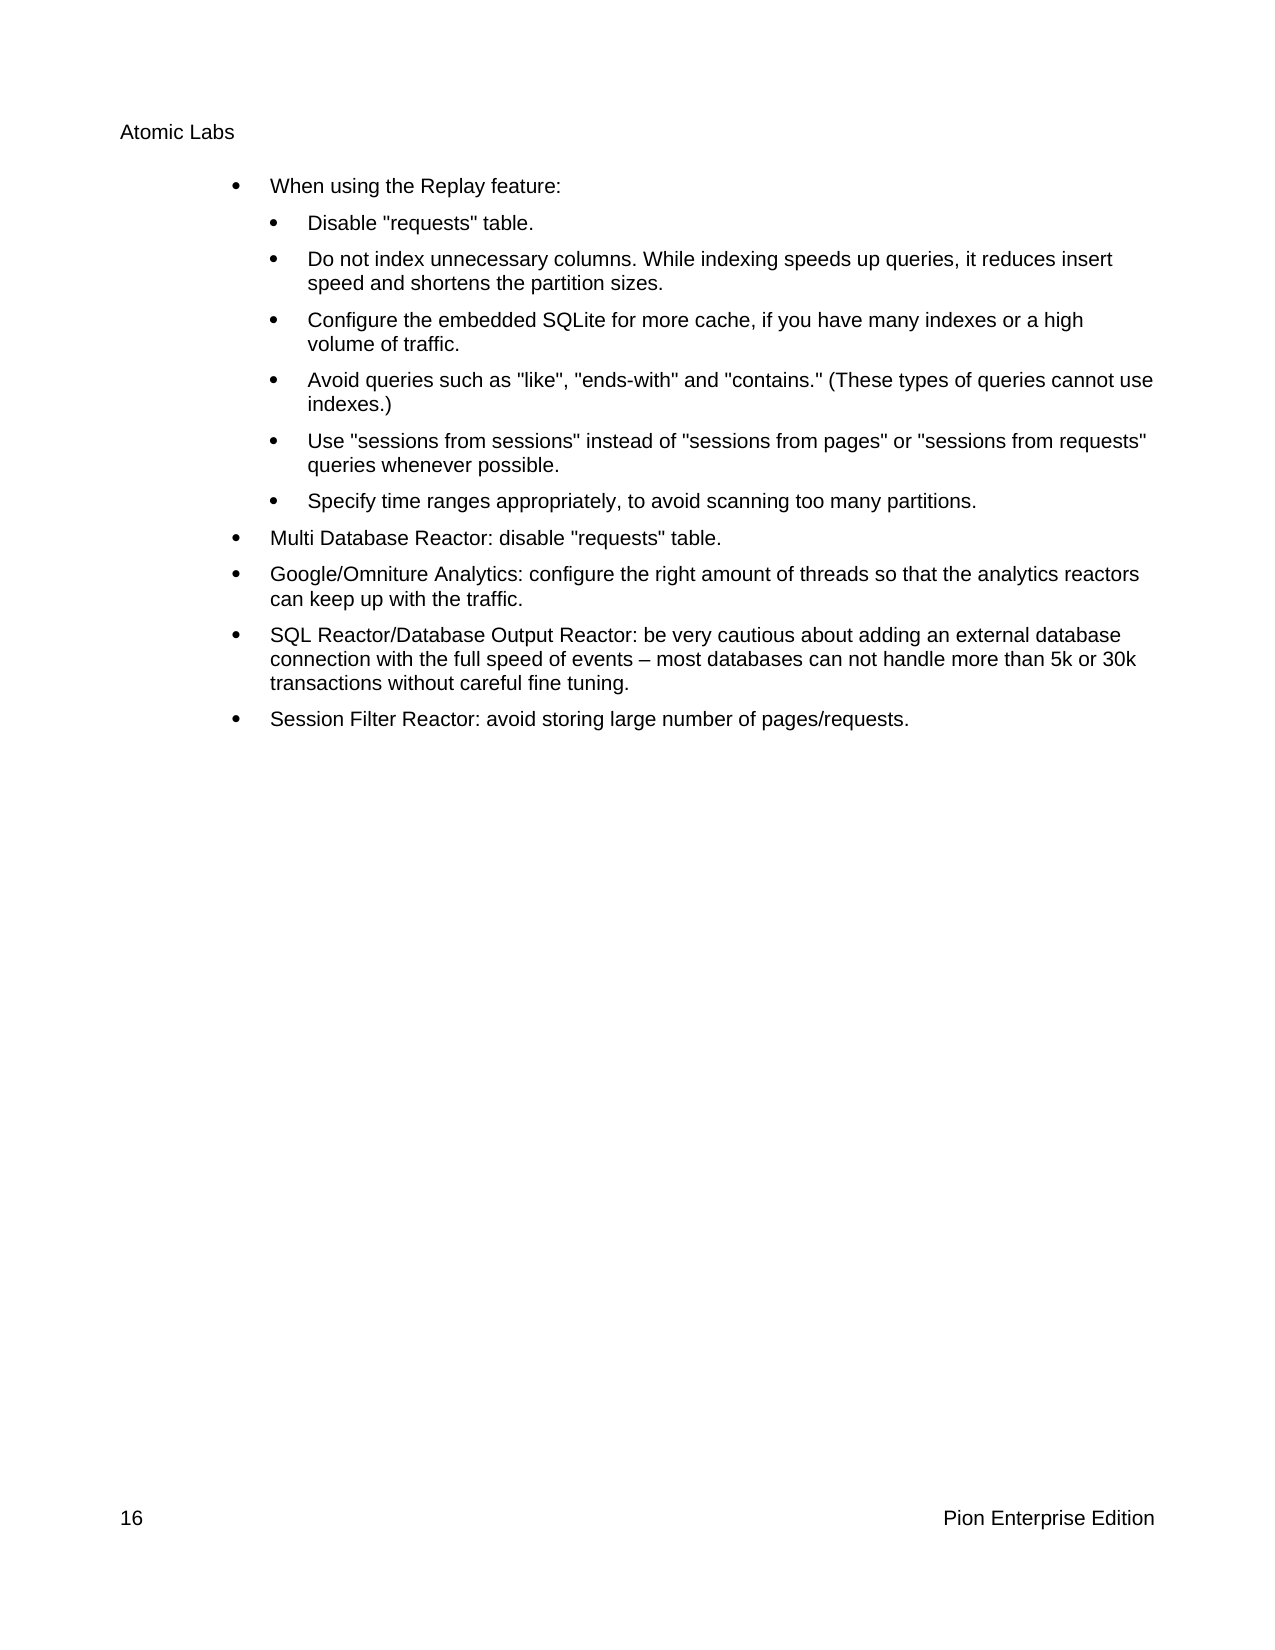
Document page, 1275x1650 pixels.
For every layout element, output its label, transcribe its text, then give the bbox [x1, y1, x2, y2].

list Google/Omniture Analytics: configure the right amount of threads so that the analytics reactors can keep up with the traffic. [232, 562, 1155, 610]
list Configure the embedded SQLite for more cache, if you have many indexes or a high volume of traffic. [270, 308, 1155, 356]
list Do not index unnecessary columns. While indexing speeds up queries, it reduces insert speed and shortens the partition sizes. [270, 247, 1155, 295]
list Disable "requests" table. [270, 211, 1155, 234]
list Session Filter Reactor: avoid storing large number of pages/requests. [232, 707, 1155, 731]
list Use "sessions from sessions" instead of "sessions from pages" or "sessions from requests" queries whenever possible. [270, 429, 1155, 477]
list SQL Reactor/Database Output Reactor: be very cautious about adding an external database connection with the full speed of events – most databases can not handle more than 5k or 30k transactions without careful fine tuning. [232, 623, 1155, 695]
list Multi Database Reactor: disable "requests" table. [232, 526, 1155, 550]
list When using the Replay feature: [232, 174, 1155, 198]
list Avoid queries such as "like", "ends-with" and "contains." (These types of queries cannot use indexes.) [270, 368, 1155, 416]
list Specify time ranges appropriately, to avoid scanning too many partitions. [270, 489, 1155, 513]
